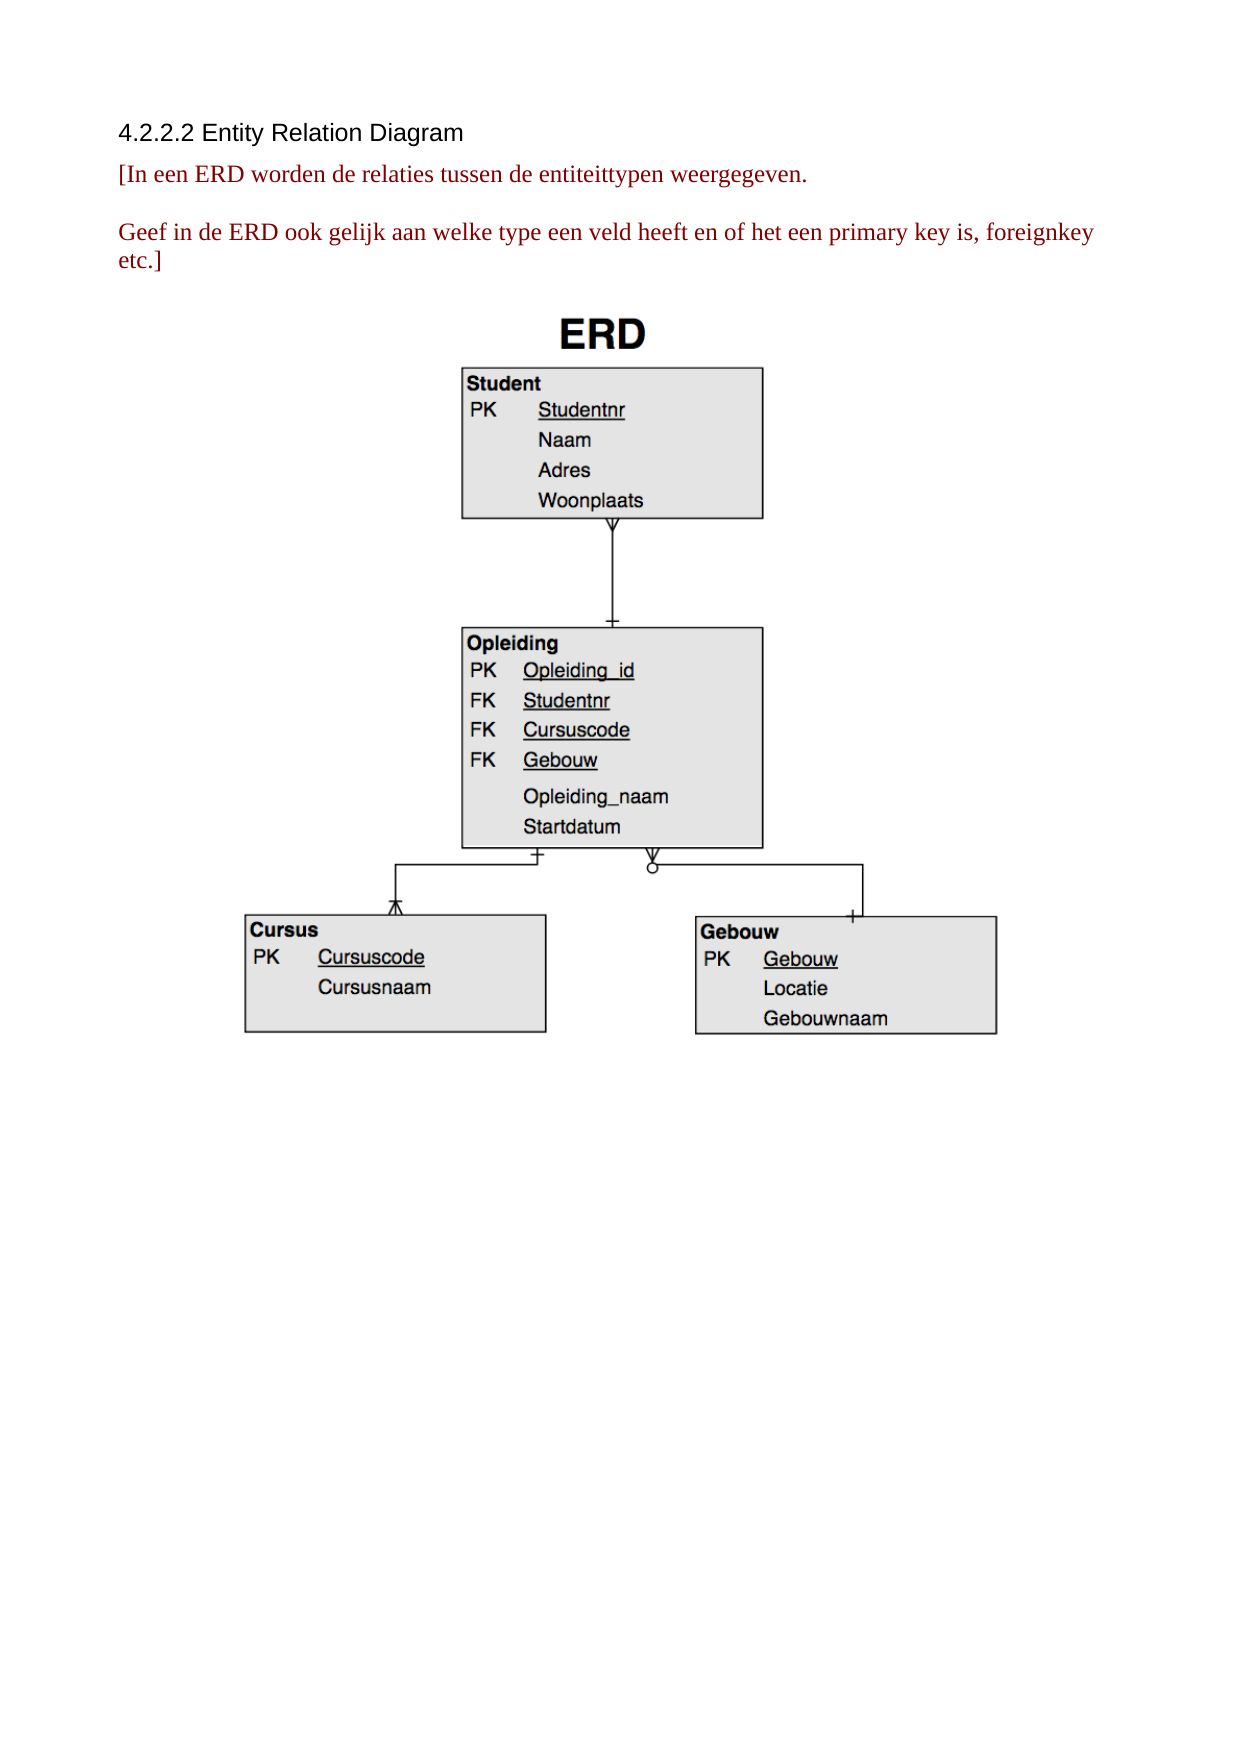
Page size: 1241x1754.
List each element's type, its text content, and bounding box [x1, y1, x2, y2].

text Geef in de ERD ook gelijk aan welke type een veld heeft en of het een primary key is, foreignkey etc.] [118, 217, 1122, 274]
subtitle 4.2.2.2 Entity Relation Diagram [118, 118, 1122, 147]
text [In een ERD worden de relaties tussen de entiteittypen weergegeven. [118, 159, 1122, 188]
